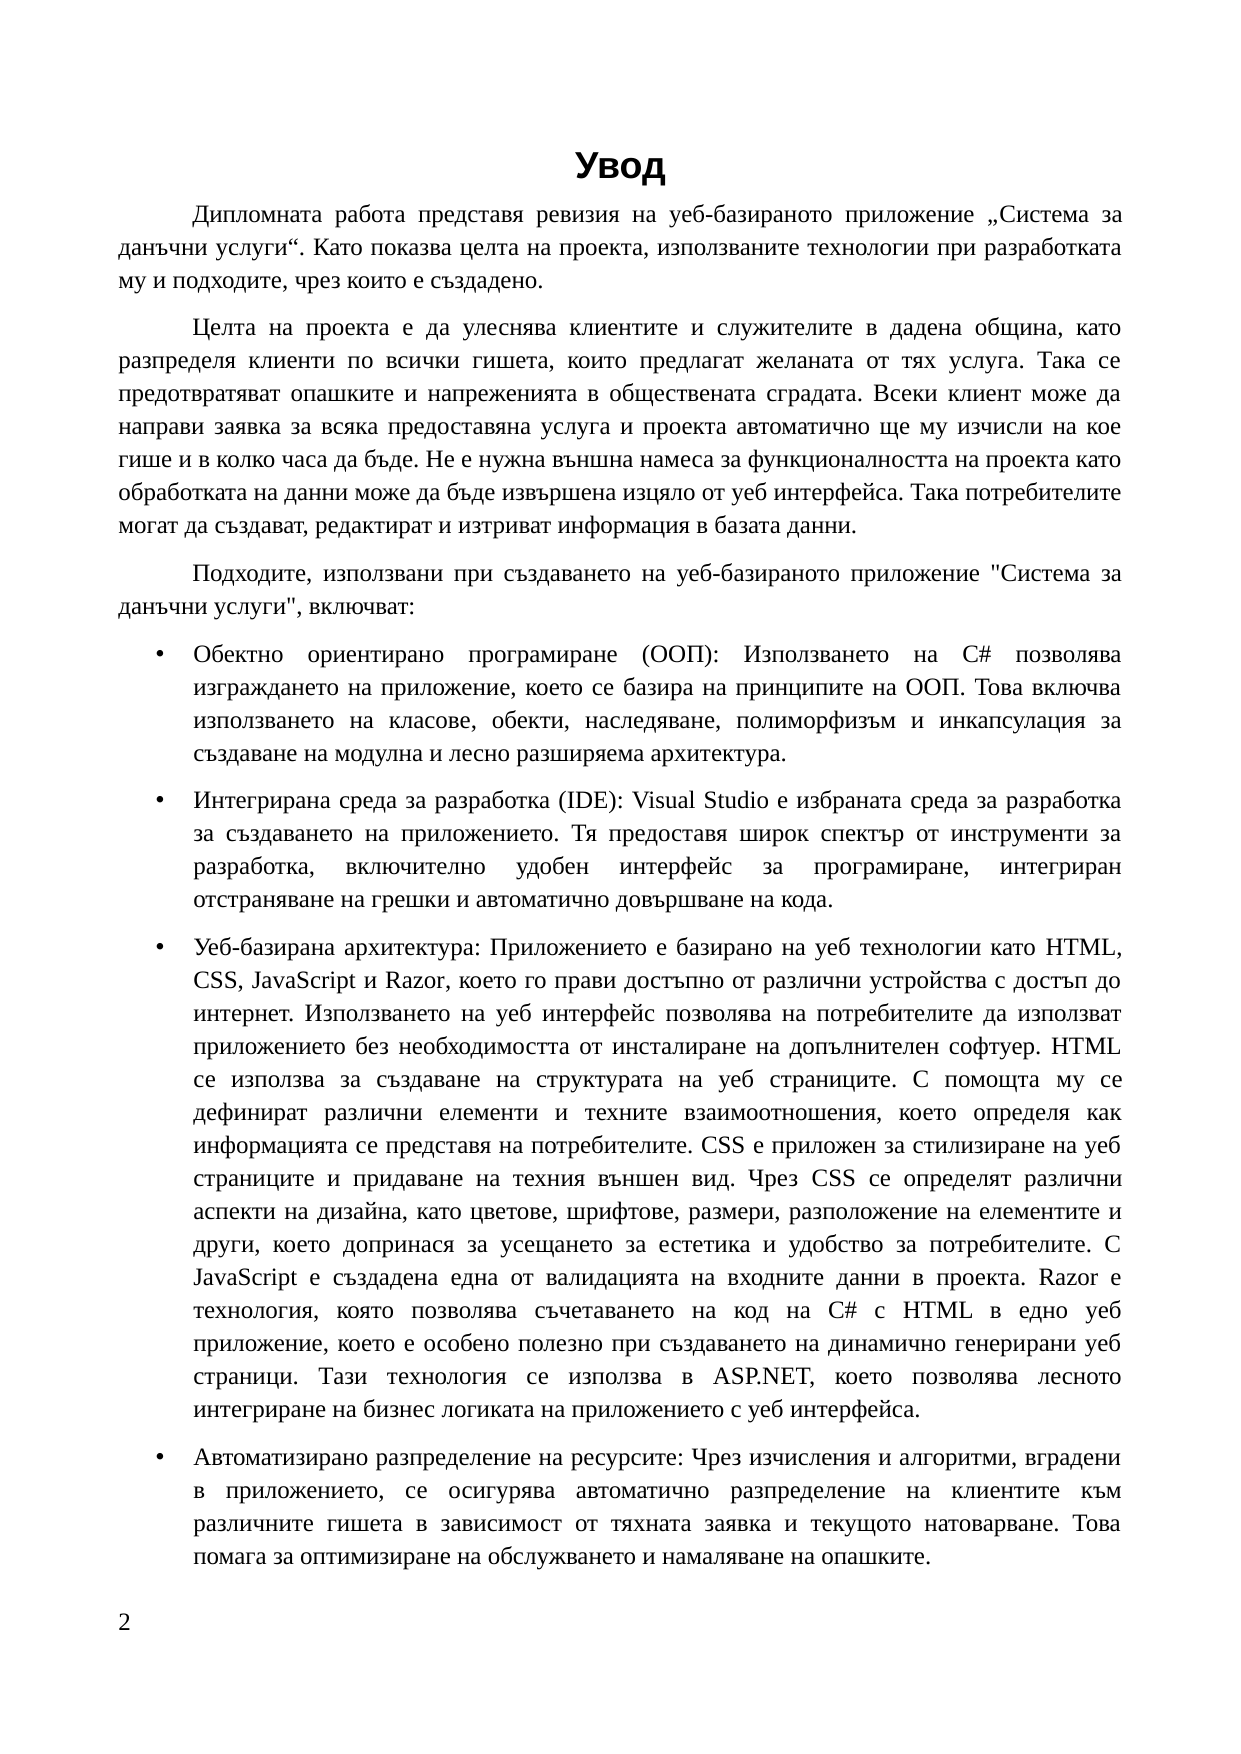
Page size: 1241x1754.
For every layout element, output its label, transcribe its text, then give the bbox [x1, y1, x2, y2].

text Целта на проекта е да улеснява клиентите и служителите в дадена община, като разпределя клиенти по всички гишета, които предлагат желаната от тях услуга. Така се предотвратяват опашките и напреженията в обществената сградата. Всеки клиент може да направи заявка за всяка предоставяна услуга и проекта автоматично ще му изчисли на кое гише и в колко часа да бъде. Не е нужна външна намеса за функционалността на проекта като обработката на данни може да бъде извършена изцяло от уеб интерфейса. Така потребителите могат да създават, редактират и изтриват информация в базата данни. [118, 312, 1122, 539]
list Автоматизирано разпределение на ресурсите: Чрез изчисления и алгоритми, вградени в приложението, се осигурява автоматично разпределение на клиентите към различните гишета в зависимост от тяхната заявка и текущото натоварване. Това помага за оптимизиране на обслужването и намаляване на опашките. [156, 1442, 1122, 1570]
list Интегрирана среда за разработка (IDE): Visual Studio е избраната среда за разработка за създаването на приложението. Тя предоставя широк спектър от инструменти за разработка, включително удобен интерфейс за програмиране, интегриран отстраняване на грешки и автоматично довършване на кода. [156, 785, 1122, 913]
text Подходите, използвани при създаването на уеб-базираното приложение "Система за данъчни услуги", включват: [118, 558, 1122, 620]
text Дипломната работа представя ревизия на уеб-базираното приложение „Система за данъчни услуги“. Като показва целта на проекта, използваните технологии при разработката му и подходите, чрез които е създадено. [118, 199, 1122, 293]
list Обектно ориентирано програмиране (ООП): Използването на C# позволява изграждането на приложение, което се базира на принципите на ООП. Това включва използването на класове, обекти, наследяване, полиморфизъм и инкапсулация за създаване на модулна и лесно разширяема архитектура. [156, 639, 1122, 767]
subtitle Увод [118, 143, 1122, 186]
list Уеб-базирана архитектура: Приложението е базирано на уеб технологии като HTML, CSS, JavaScript и Razor, което го прави достъпно от различни устройства с достъп до интернет. Използването на уеб интерфейс позволява на потребителите да използват приложението без необходимостта от инсталиране на допълнителен софтуер. HTML се използва за създаване на структурата на уеб страниците. С помощта му се дефинират различни елементи и техните взаимоотношения, което определя как информацията се представя на потребителите. CSS е приложен за стилизиране на уеб страниците и придаване на техния външен вид. Чрез CSS се определят различни аспекти на дизайна, като цветове, шрифтове, размери, разположение на елементите и други, което допринася за усещането за естетика и удобство за потребителите. С JavaScript e създадена една от валидацията на входните данни в проекта. Razor е технология, която позволява съчетаването на код на C# с HTML в едно уеб приложение, което е особено полезно при създаването на динамично генерирани уеб страници. Тази технология се използва в ASP.NET, което позволява лесното интегриране на бизнес логиката на приложението с уеб интерфейса. [156, 932, 1122, 1423]
